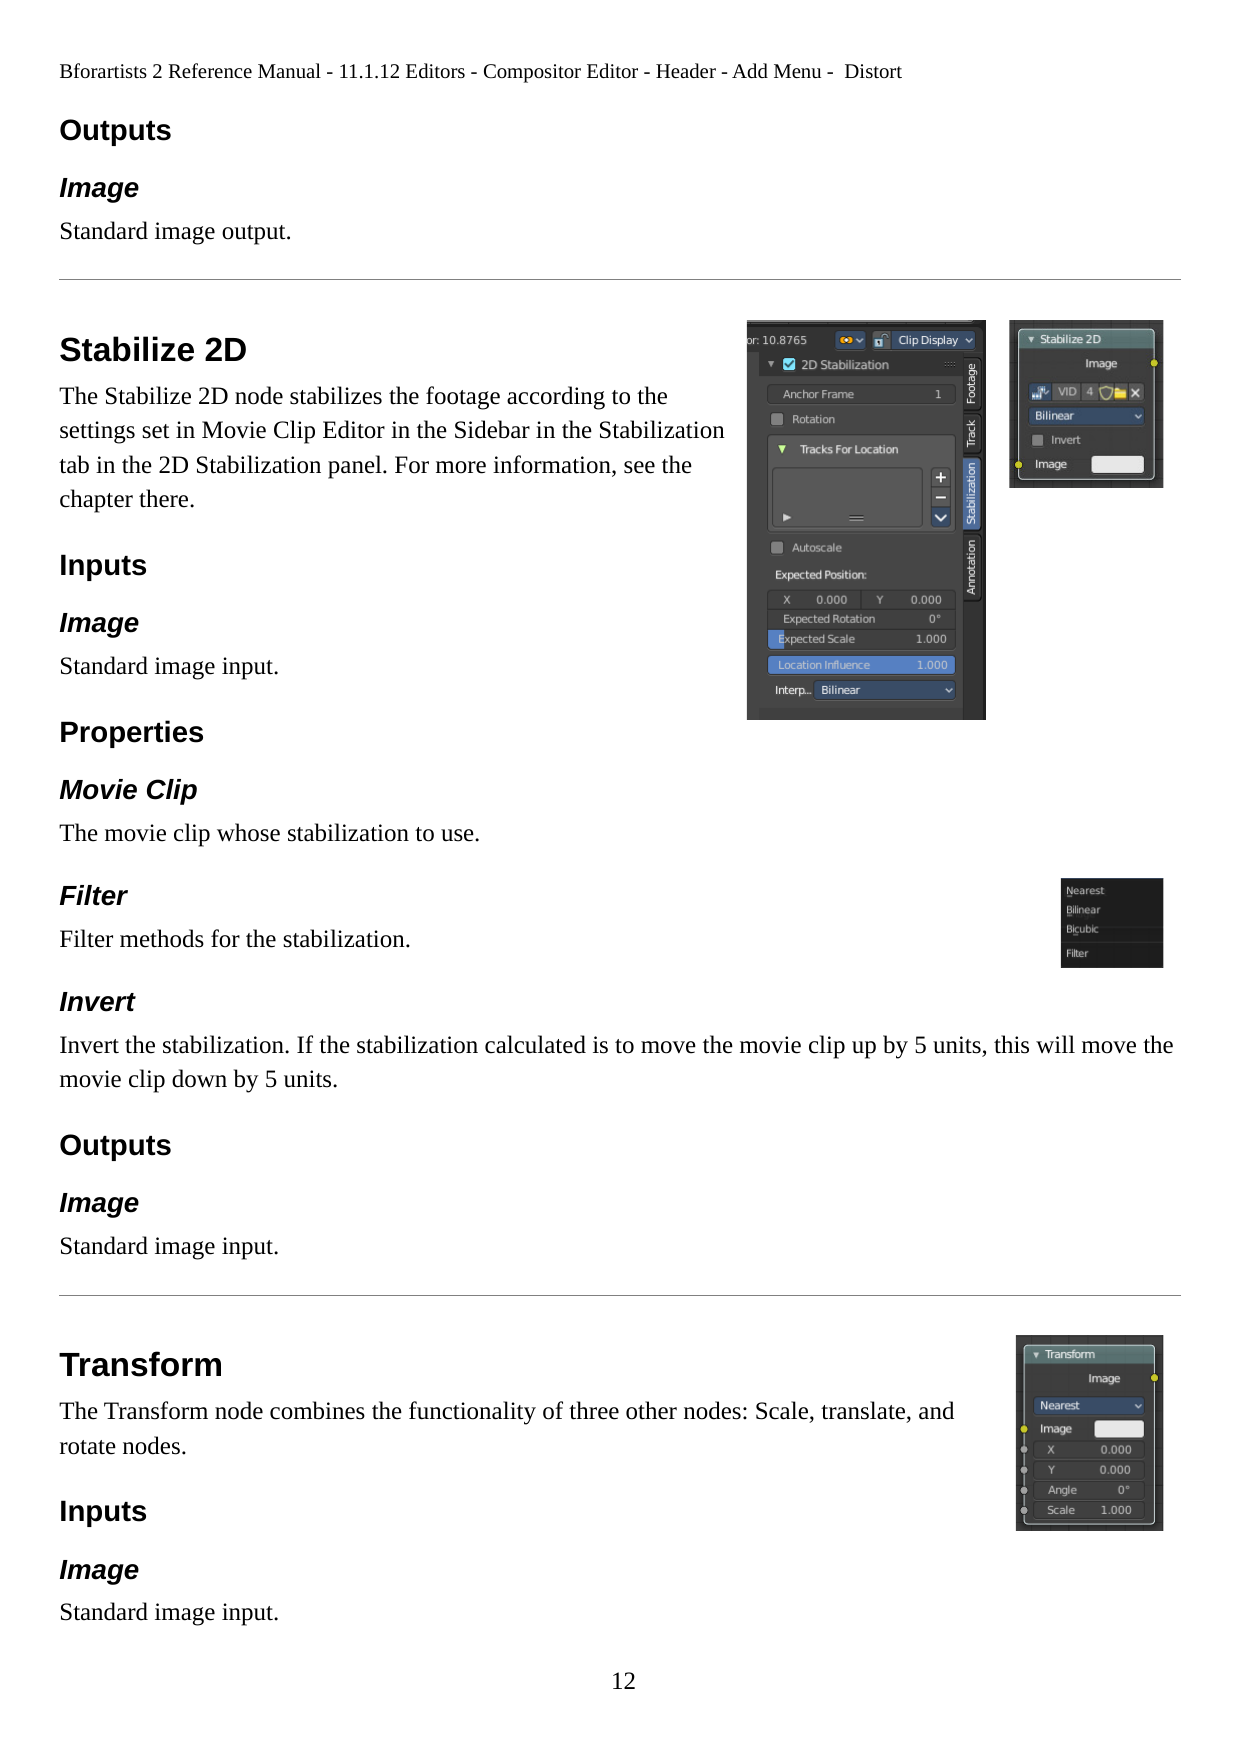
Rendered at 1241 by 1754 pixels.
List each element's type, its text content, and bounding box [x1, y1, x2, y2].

subtitle Image [59, 171, 1181, 203]
subtitle Transform [59, 1345, 1015, 1384]
subtitle Image [59, 607, 746, 639]
subtitle [1164, 1345, 1181, 1384]
picture [1009, 320, 1164, 488]
text Filter methods for the stabilization. [59, 924, 1060, 953]
picture [1060, 878, 1164, 968]
subtitle Image [59, 1187, 1181, 1218]
subtitle Inputs [59, 1494, 1015, 1528]
subtitle Outputs [59, 1128, 1181, 1162]
text [986, 381, 1181, 513]
subtitle Inputs [59, 548, 746, 582]
subtitle Image [59, 1553, 1181, 1585]
text The movie clip whose stabilization to use. [59, 818, 1181, 847]
text Standard image input. [59, 1597, 1181, 1626]
subtitle Filter [59, 879, 1060, 911]
subtitle [986, 548, 1181, 582]
subtitle Invert [59, 985, 1181, 1017]
subtitle [1164, 330, 1181, 368]
subtitle [986, 330, 1009, 368]
subtitle Properties [59, 715, 1181, 748]
subtitle Outputs [59, 113, 1181, 146]
subtitle Stabilize 2D [59, 330, 746, 368]
text [986, 651, 1181, 680]
picture [1015, 1335, 1164, 1531]
text Standard image input. [59, 651, 746, 680]
text Standard image input. [59, 1231, 1181, 1260]
subtitle [1164, 1494, 1181, 1528]
text Standard image output. [59, 216, 1181, 244]
subtitle Movie Clip [59, 773, 1181, 805]
subtitle [1164, 879, 1181, 911]
text The Transform node combines the functionality of three other nodes: Scale, translate, and rotate nodes. [59, 1396, 1015, 1459]
text The Stabilize 2D node stabilizes the footage according to the settings set in Movie Clip Editor in the Sidebar in the Stabilization tab in the 2D Stabilization panel. For more information, see the chapter there. [59, 381, 746, 513]
text Invert the stabilization. If the stabilization calculated is to move the movie clip up by 5 units, this will move the movie clip down by 5 units. [59, 1030, 1181, 1093]
subtitle [986, 607, 1181, 639]
picture [746, 320, 986, 720]
